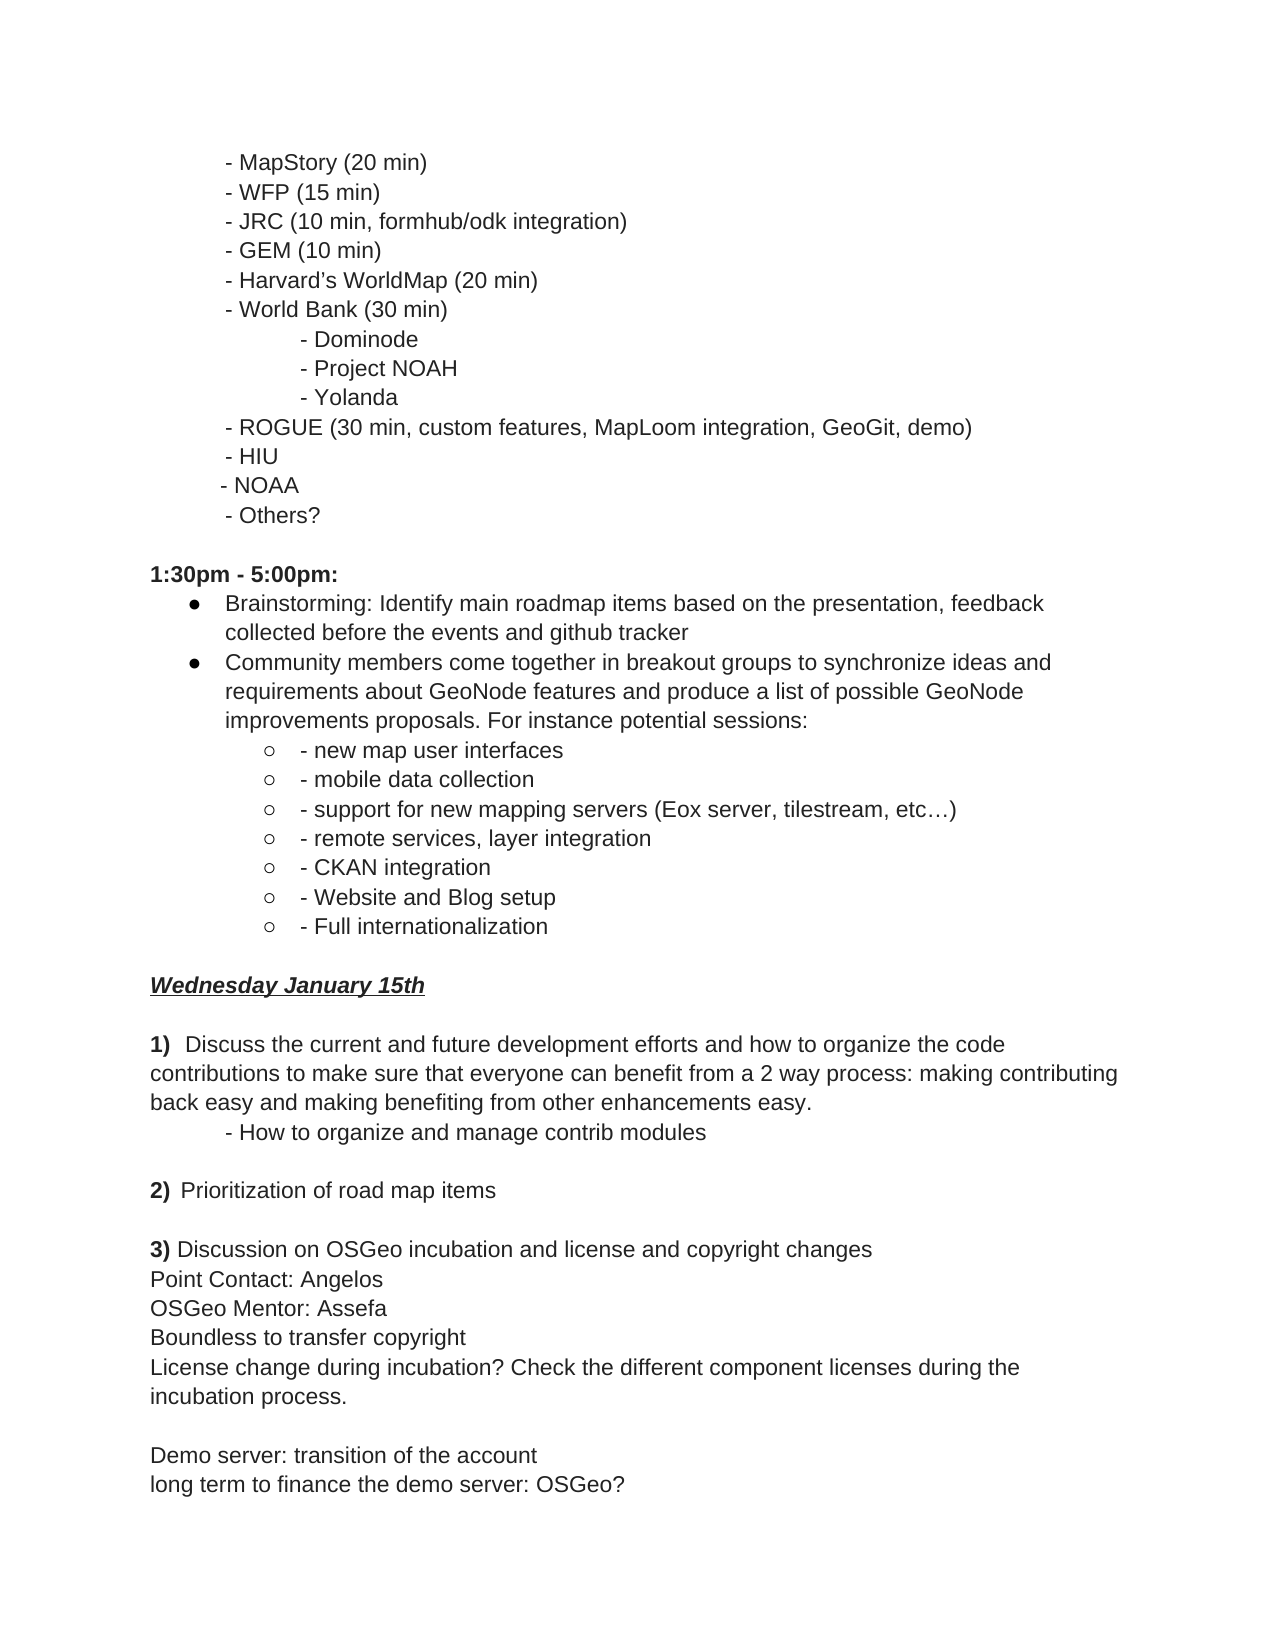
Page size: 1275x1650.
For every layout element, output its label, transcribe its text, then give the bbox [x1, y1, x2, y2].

text OSGeo Mentor: Assefa [150, 1296, 1125, 1321]
text Wednesday January 15th [150, 972, 1125, 998]
list - support for new mapping servers (Eox server, tilestream, etc…) [262, 796, 1125, 822]
text Point Contact: Angelos [150, 1266, 1125, 1292]
text - Dominode [150, 326, 1125, 352]
text - MapStory (20 min) [150, 150, 1125, 176]
list - CKAN integration [262, 855, 1125, 881]
list Community members come together in breakout groups to synchronize ideas and requirements about GeoNode features and produce a list of possible GeoNode improvements proposals. For instance potential sessions: [187, 649, 1125, 734]
list - Full internationalization [262, 914, 1125, 939]
text - Yolanda [150, 385, 1125, 411]
text - World Bank (30 min) [150, 297, 1125, 322]
text - WFP (15 min) [150, 179, 1125, 205]
list - mobile data collection [262, 767, 1125, 792]
text long term to finance the demo server: OSGeo? [150, 1472, 1125, 1497]
text - JRC (10 min, formhub/odk integration) [150, 209, 1125, 234]
text - Project NOAH [150, 356, 1125, 381]
text - How to organize and manage contrib modules [150, 1119, 1125, 1145]
text Demo server: transition of the account [150, 1442, 1125, 1468]
list - new map user interfaces [262, 737, 1125, 763]
text - NOAA [150, 473, 1125, 499]
text - ROGUE (30 min, custom features, MapLoom integration, GeoGit, demo) [150, 414, 1125, 440]
text - Others? [150, 502, 1125, 528]
text - HIU [150, 444, 1125, 469]
text 1:30pm - 5:00pm: [150, 561, 1125, 587]
text - GEM (10 min) [150, 238, 1125, 264]
text - Harvard’s WorldMap (20 min) [150, 267, 1125, 293]
text License change during incubation? Check the different component licenses during the incubation process. [150, 1354, 1125, 1409]
list - remote services, layer integration [262, 826, 1125, 851]
list - Website and Blog setup [262, 884, 1125, 910]
text 3) Discussion on OSGeo incubation and license and copyright changes [150, 1237, 1125, 1262]
list Brainstorming: Identify main roadmap items based on the presentation, feedback collected before the events and github tracker [187, 591, 1125, 646]
text Boundless to transfer copyright [150, 1325, 1125, 1351]
text 1) Discuss the current and future development efforts and how to organize the code contributions to make sure that everyone can benefit from a 2 way process: making contributing back easy and making benefiting from other enhancements easy. [150, 1031, 1125, 1116]
text 2) Prioritization of road map items [150, 1178, 1125, 1204]
